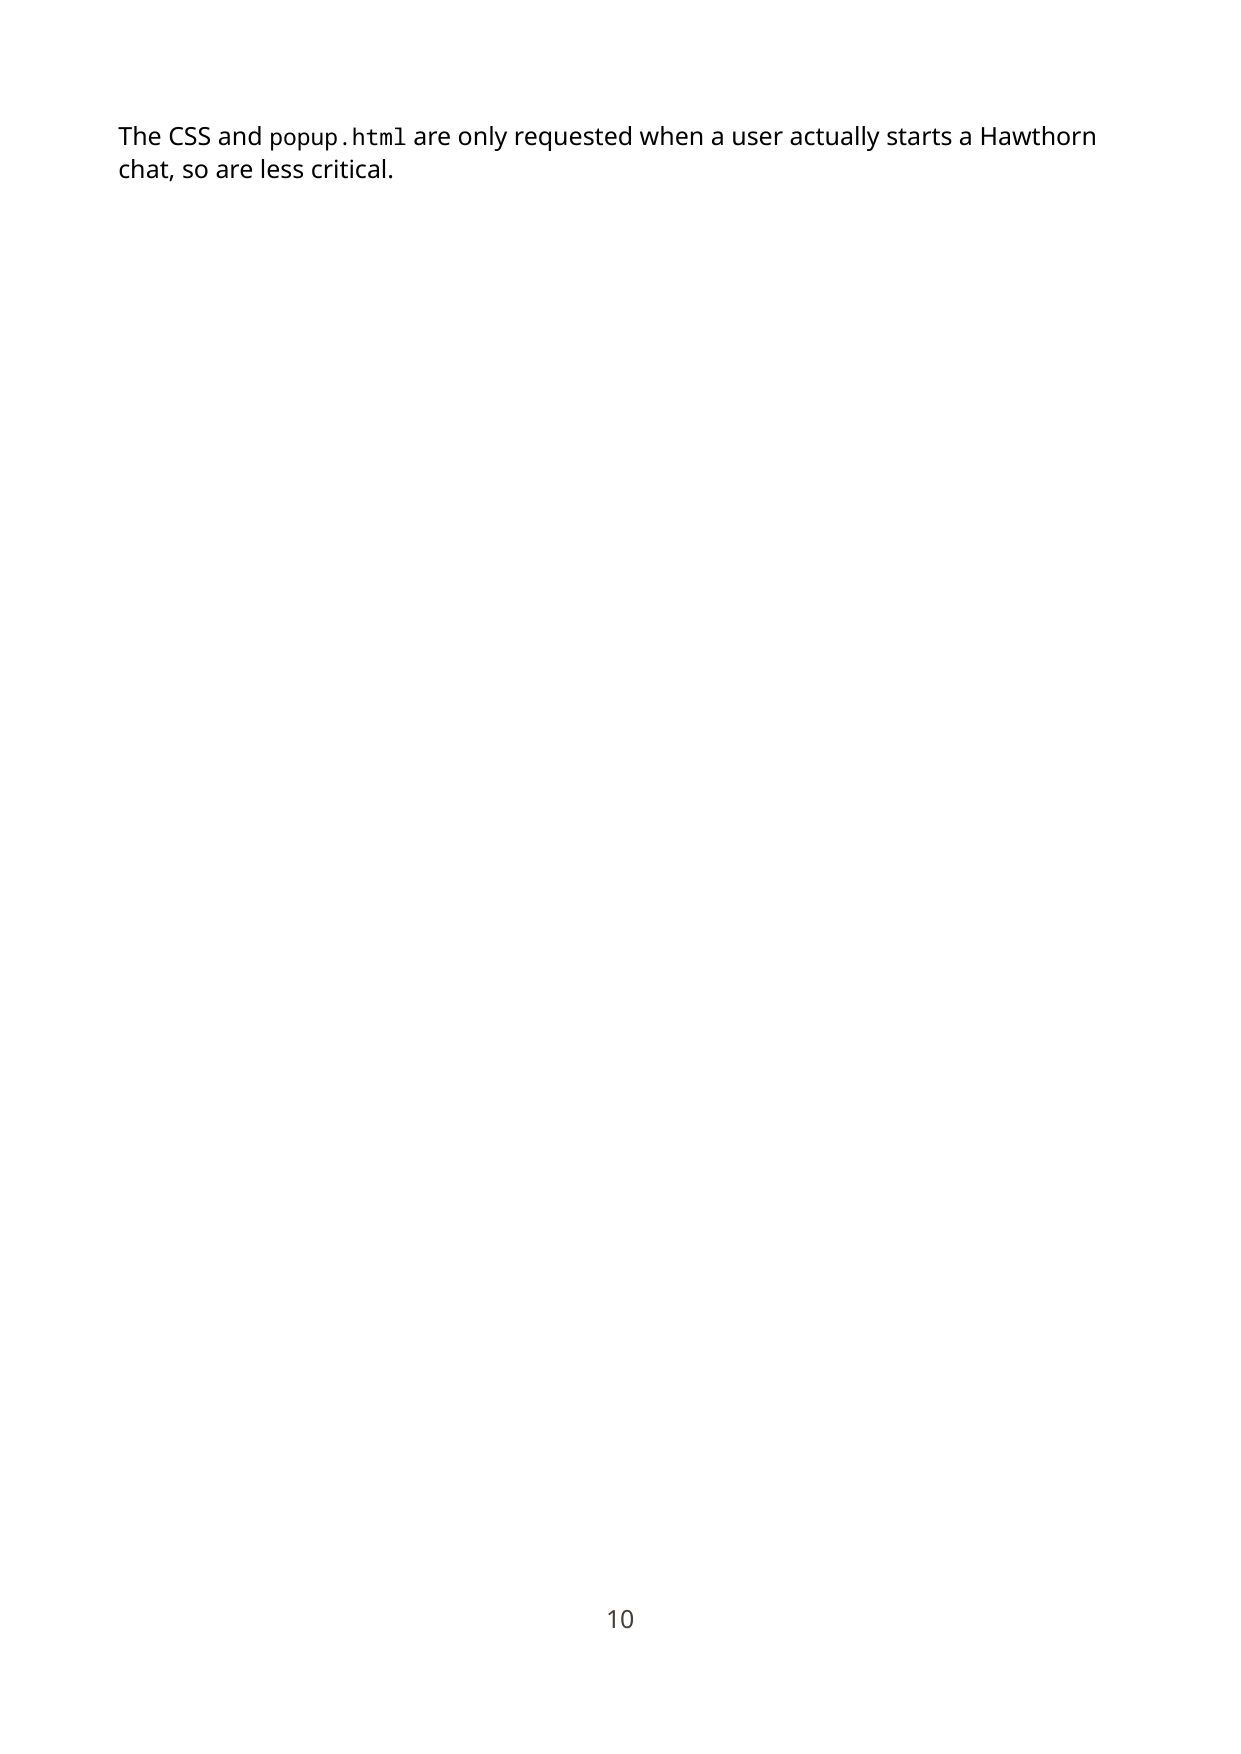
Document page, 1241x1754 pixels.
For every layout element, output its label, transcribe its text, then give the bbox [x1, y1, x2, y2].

text The CSS and popup.html are only requested when a user actually starts a Hawthorn chat, so are less critical. [118, 118, 1122, 186]
